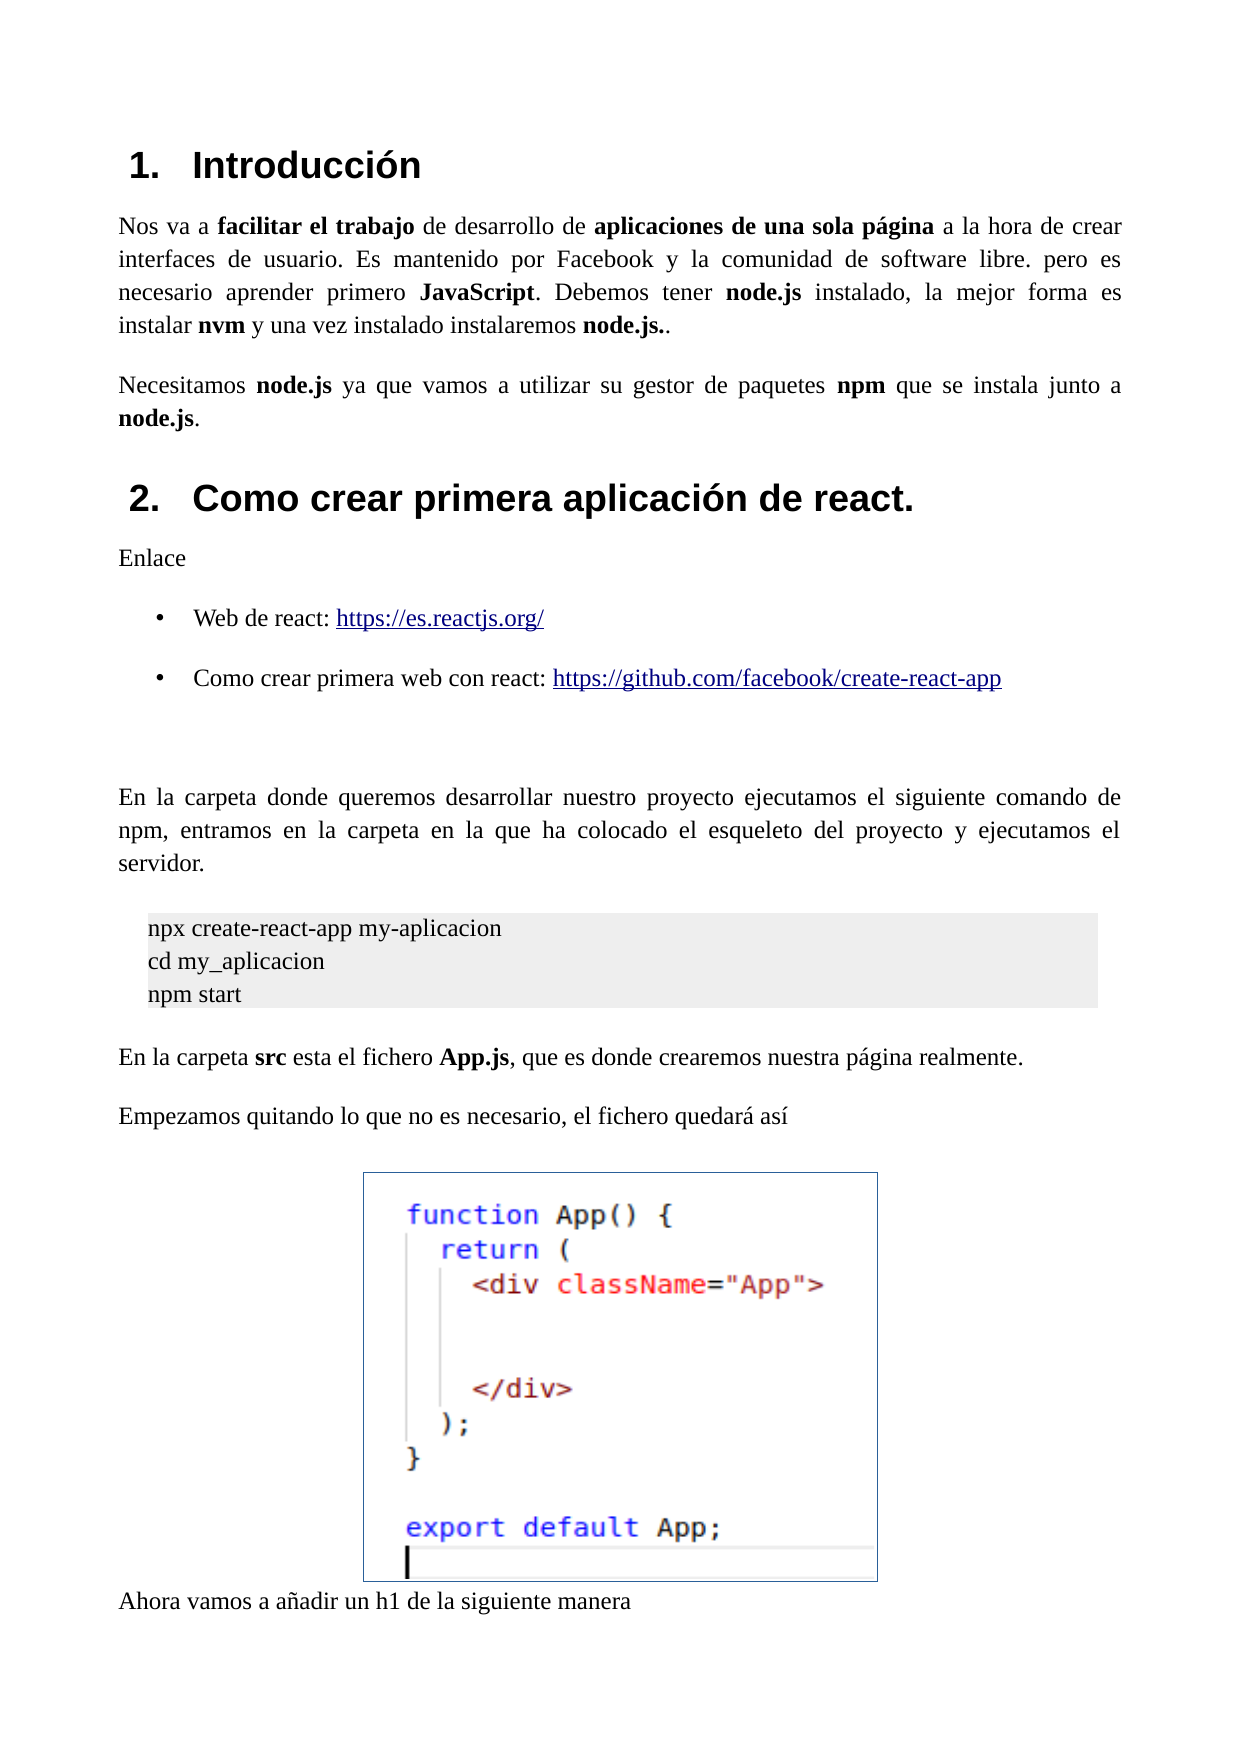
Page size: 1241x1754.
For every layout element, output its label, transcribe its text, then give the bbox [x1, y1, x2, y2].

subtitle Como crear primera aplicación de react. [118, 476, 1122, 519]
text Ahora vamos a añadir un h1 de la siguiente manera [118, 1161, 1122, 1614]
list Web de react: https://es.reactjs.org/ [156, 603, 1122, 632]
text Empezamos quitando lo que no es necesario, el fichero quedará así [118, 1101, 1122, 1130]
text En la carpeta src esta el fichero App.js, que es donde crearemos nuestra página realmente. [118, 1042, 1122, 1071]
text Enlace [118, 543, 1122, 572]
text En la carpeta donde queremos desarrollar nuestro proyecto ejecutamos el siguiente comando de npm, entramos en la carpeta en la que ha colocado el esqueleto del proyecto y ejecutamos el servidor. [118, 782, 1122, 877]
text cd my_aplicacion [148, 946, 1098, 975]
text npm start [148, 979, 1098, 1008]
text npx create-react-app my-aplicacion [148, 913, 1098, 942]
list Como crear primera web con react: https://github.com/facebook/create-react-app [156, 663, 1122, 691]
subtitle Introducción [118, 143, 1122, 187]
text Necesitamos node.js ya que vamos a utilizar su gestor de paquetes npm que se instala junto a node.js. [118, 370, 1122, 431]
text Nos va a facilitar el trabajo de desarrollo de aplicaciones de una sola página a la hora de crear interfaces de usuario. Es mantenido por Facebook y la comunidad de software libre. pero es necesario aprender primero JavaScript. Debemos tener node.js instalado, la mejor forma es instalar nvm y una vez instalado instalaremos node.js.. [118, 211, 1122, 339]
picture [366, 1175, 875, 1579]
